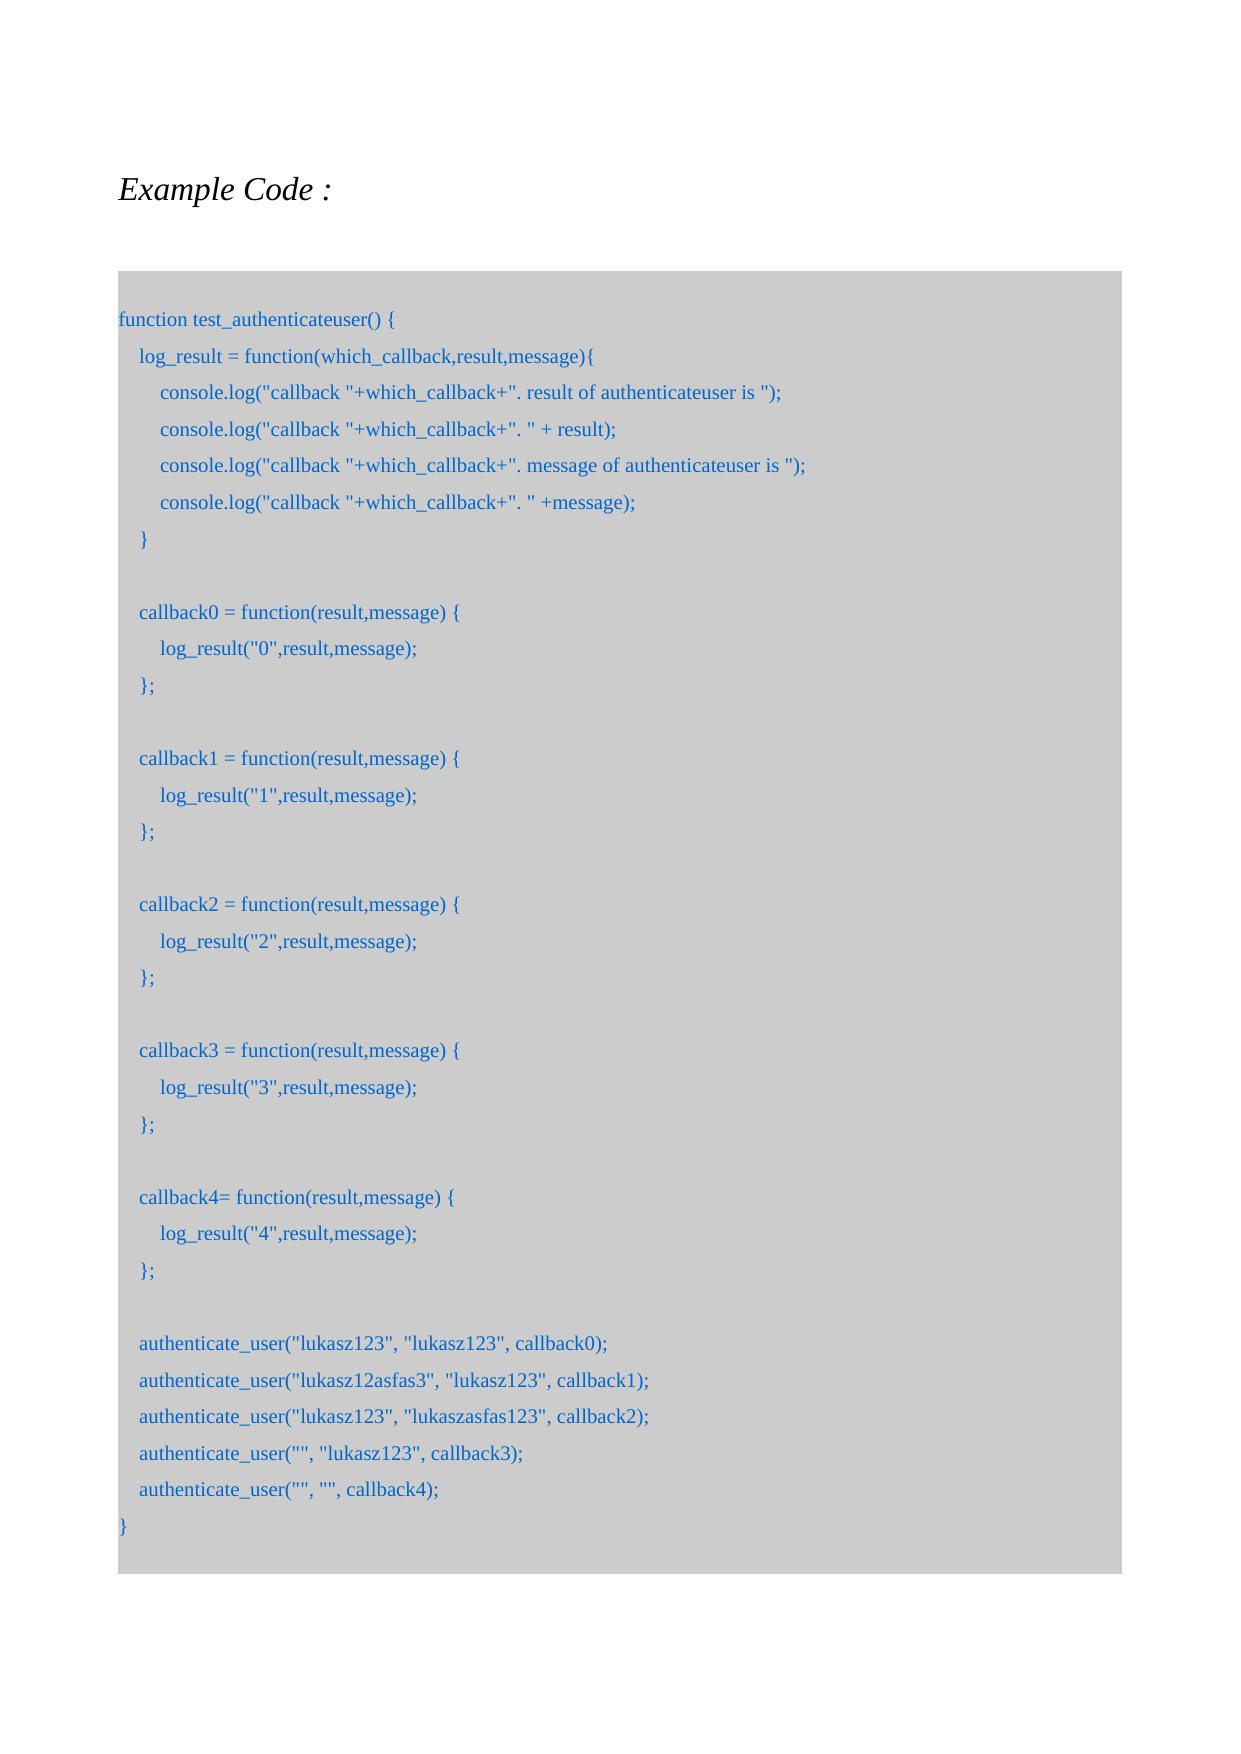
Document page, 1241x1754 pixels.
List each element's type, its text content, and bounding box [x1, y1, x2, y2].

text authenticate_user("", "lukasz123", callback3); [118, 1441, 1122, 1465]
text }; [118, 673, 1122, 697]
text callback3 = function(result,message) { [118, 1038, 1122, 1062]
text authenticate_user("", "", callback4); [118, 1477, 1122, 1501]
text log_result("0",result,message); [118, 636, 1122, 660]
text callback4= function(result,message) { [118, 1185, 1122, 1209]
text authenticate_user("lukasz12asfas3", "lukasz123", callback1); [118, 1367, 1122, 1392]
text }; [118, 1112, 1122, 1136]
text callback0 = function(result,message) { [118, 600, 1122, 624]
text callback1 = function(result,message) { [118, 746, 1122, 770]
text }; [118, 965, 1122, 989]
text log_result("4",result,message); [118, 1221, 1122, 1245]
text console.log("callback "+which_callback+". " +message); [118, 490, 1122, 514]
text Example Code : [118, 169, 1122, 207]
text } [118, 527, 1122, 551]
text }; [118, 1258, 1122, 1282]
text console.log("callback "+which_callback+". " + result); [118, 417, 1122, 441]
text }; [118, 819, 1122, 843]
text authenticate_user("lukasz123", "lukasz123", callback0); [118, 1331, 1122, 1355]
text log_result("3",result,message); [118, 1075, 1122, 1099]
text log_result("2",result,message); [118, 929, 1122, 953]
text } [118, 1514, 1122, 1538]
text log_result("1",result,message); [118, 782, 1122, 807]
text function test_authenticateuser() { [118, 307, 1122, 331]
text console.log("callback "+which_callback+". message of authenticateuser is "); [118, 453, 1122, 477]
text console.log("callback "+which_callback+". result of authenticateuser is "); [118, 380, 1122, 404]
text log_result = function(which_callback,result,message){ [118, 344, 1122, 368]
text authenticate_user("lukasz123", "lukaszasfas123", callback2); [118, 1404, 1122, 1428]
text callback2 = function(result,message) { [118, 892, 1122, 916]
